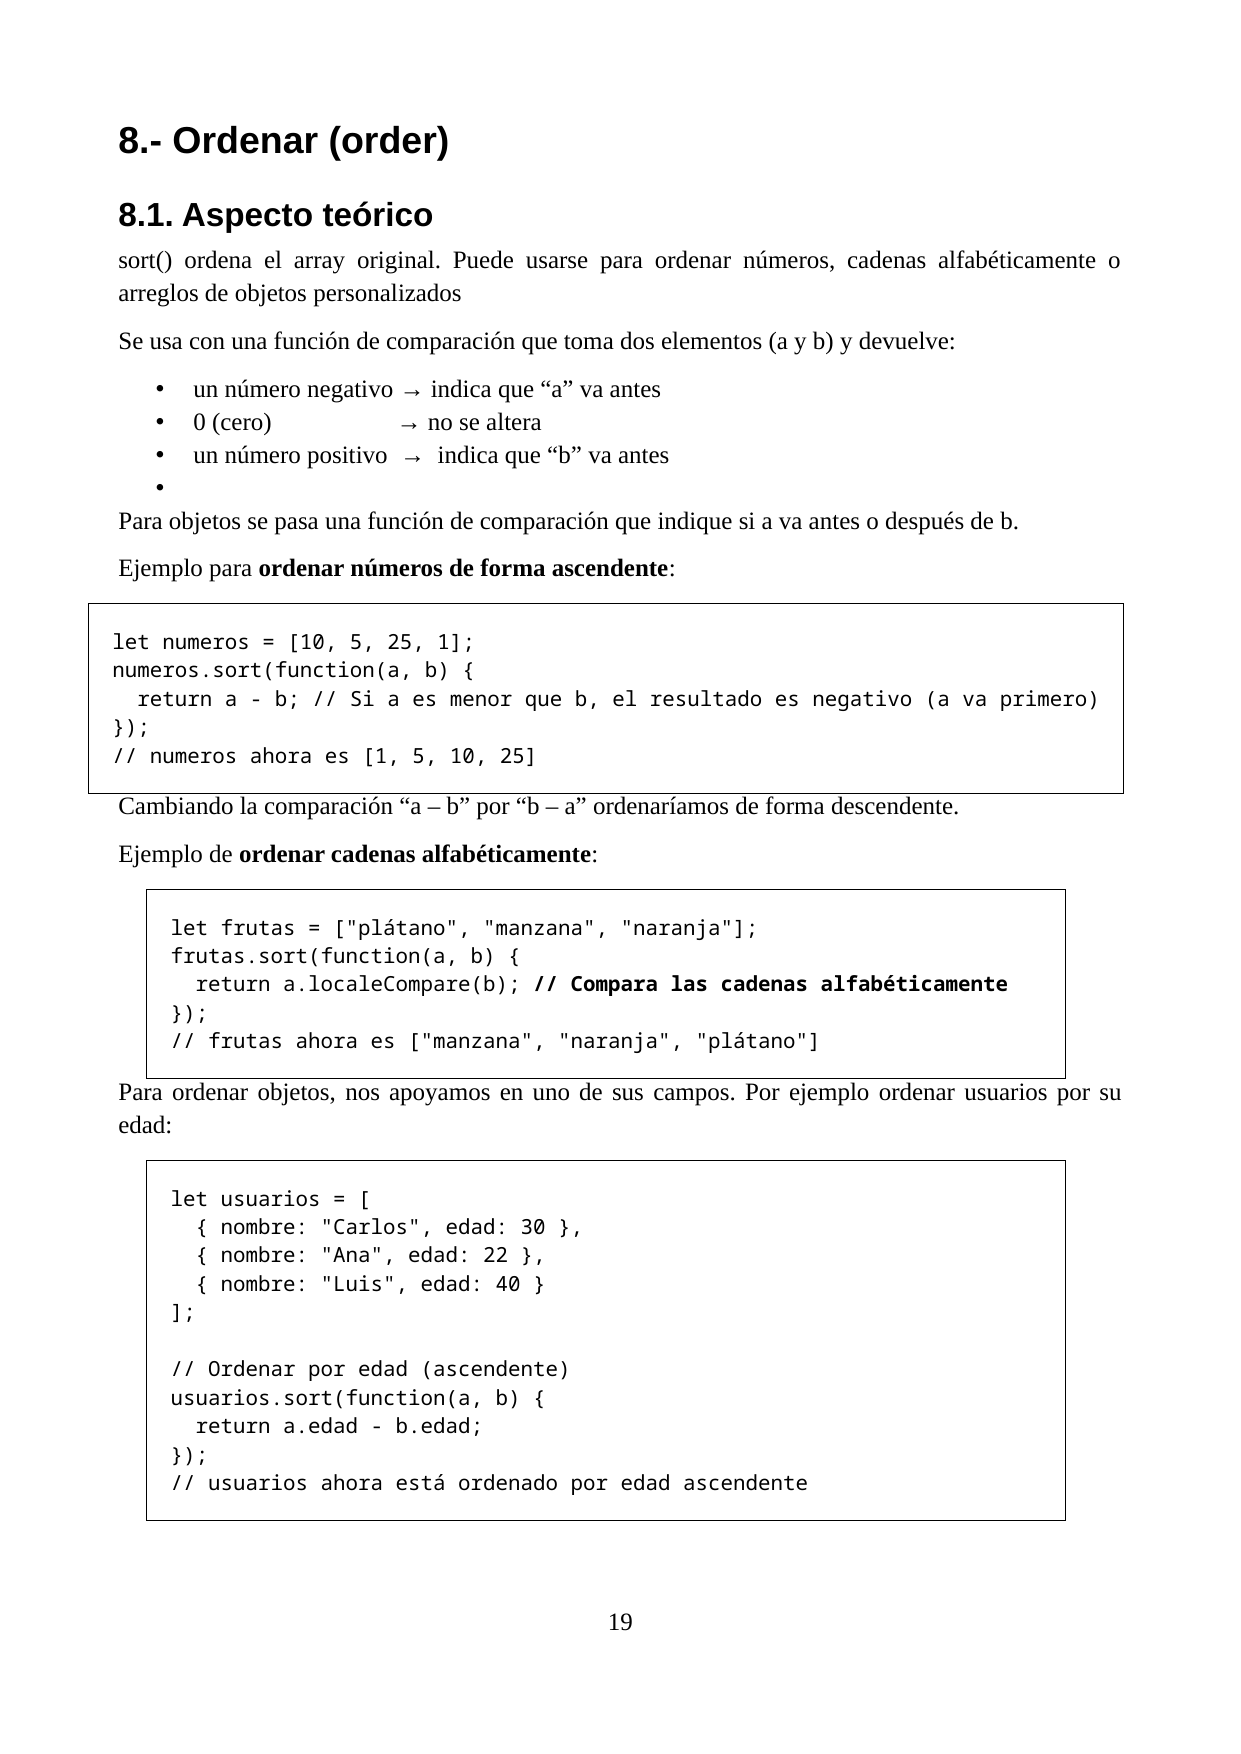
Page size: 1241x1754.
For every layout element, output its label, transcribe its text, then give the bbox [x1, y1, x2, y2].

text sort() ordena el array original. Puede usarse para ordenar números, cadenas alfabéticamente o arreglos de objetos personalizados [118, 246, 1122, 307]
text Ejemplo para ordenar números de forma ascendente: [118, 553, 1122, 582]
list 0 (cero) → no se altera [156, 407, 1122, 436]
subtitle 8.- Ordenar (order) [118, 118, 1122, 161]
subtitle 8.1. Aspecto teórico [118, 194, 1122, 233]
text Cambiando la comparación “a – b” por “b – a” ordenaríamos de forma descendente. [118, 794, 1122, 820]
list un número negativo → indica que “a” va antes [156, 374, 1122, 402]
text Se usa con una función de comparación que toma dos elementos (a y b) y devuelve: [118, 326, 1122, 355]
text Para objetos se pasa una función de comparación que indique si a va antes o después de b. [118, 506, 1122, 534]
text Para ordenar objetos, nos apoyamos en uno de sus campos. Por ejemplo ordenar usuarios por su edad: [118, 1077, 1122, 1139]
list un número positivo → indica que “b” va antes [156, 440, 1122, 468]
text Ejemplo de ordenar cadenas alfabéticamente: [118, 839, 1122, 868]
